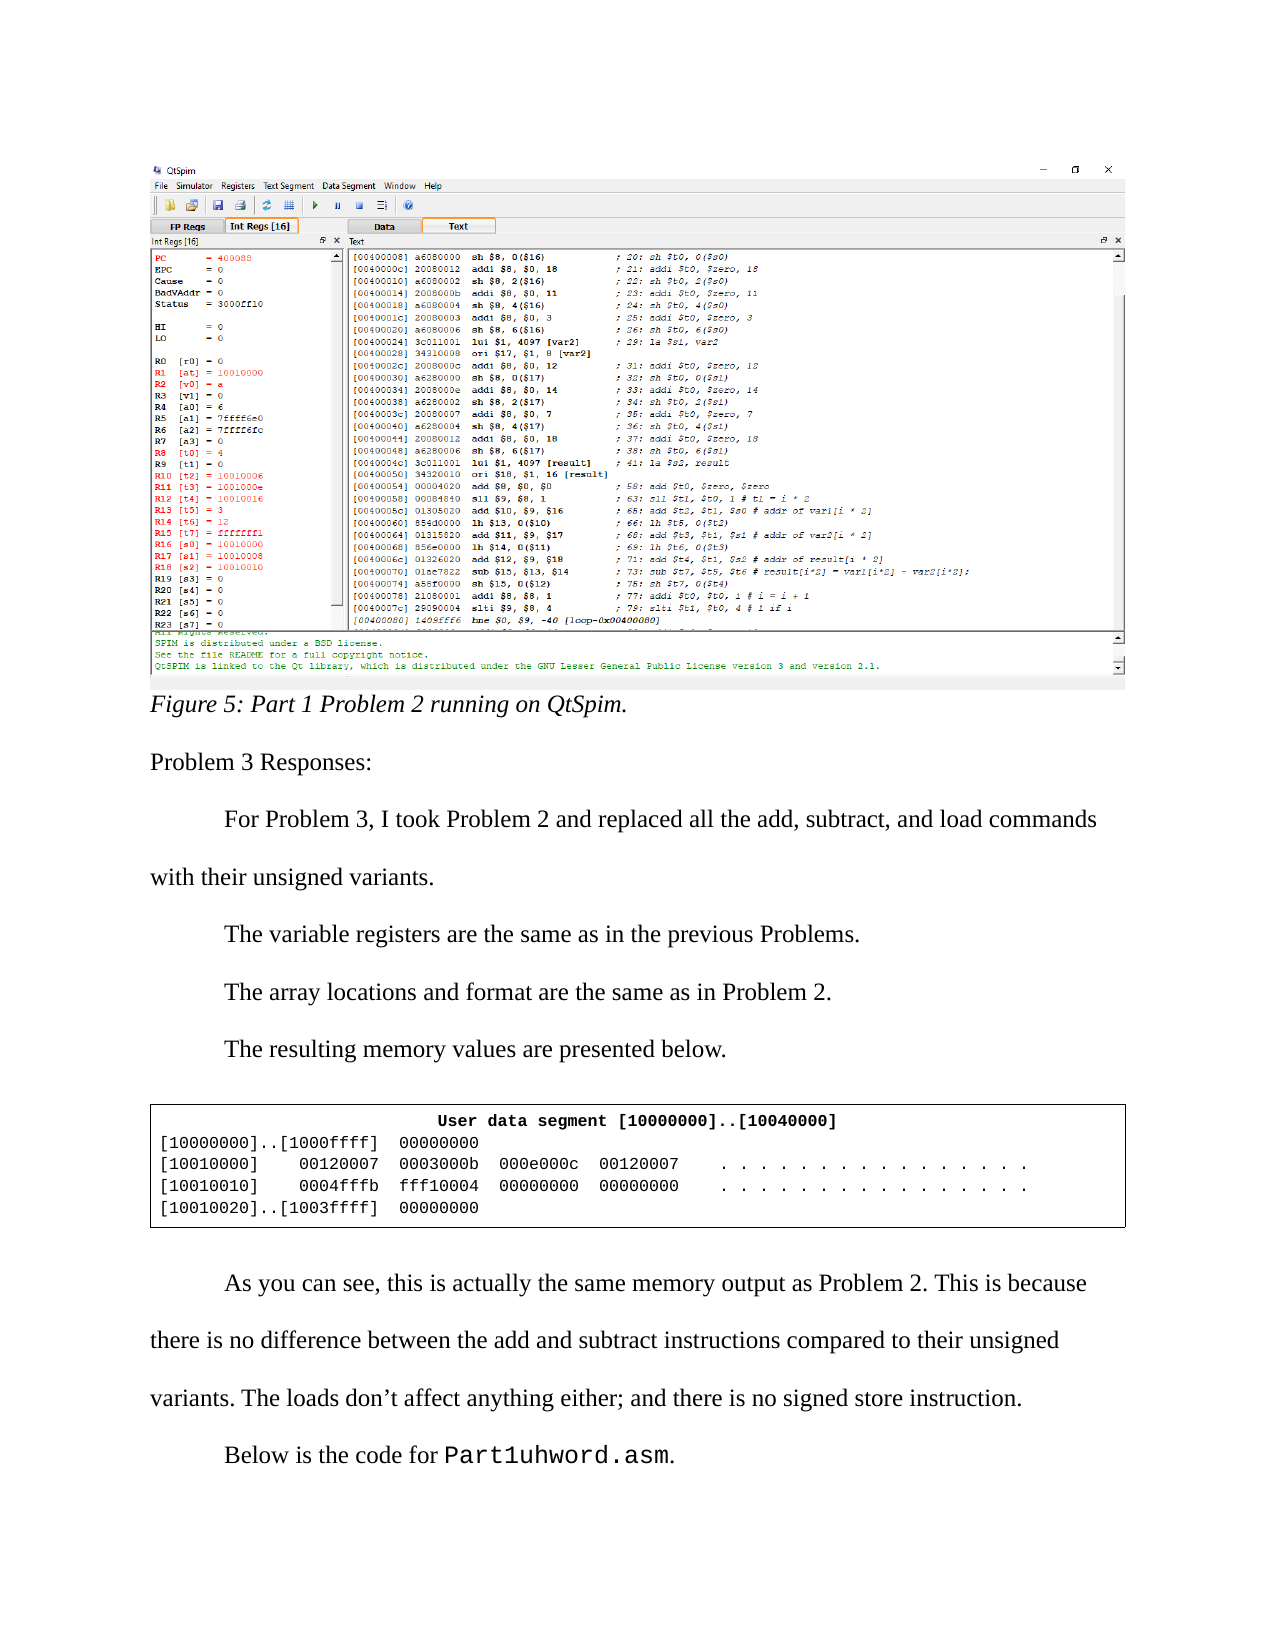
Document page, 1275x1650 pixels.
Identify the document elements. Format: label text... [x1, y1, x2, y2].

text Problem 3 Responses: [150, 718, 1125, 775]
text Below is the code for Part1uhword.asm. [150, 1440, 1125, 1471]
text The resulting memory values are presented below. [150, 1034, 1125, 1063]
text User data segment [10000000]..[10040000] [159, 1112, 1116, 1131]
text [10000000]..[1000ffff] 00000000 [10010000] 00120007 0003000b 000e000c 00120007 . . . . . . . . . . . . . . . . [10010010] 0004fffb fff10004 00000000 00000000 . . . . . . . . . . . . . . . . [10010020]..[1003ffff] 00000000 [159, 1134, 1116, 1218]
text For Problem 3, I took Problem 2 and replaced all the add, subtract, and load commands with their unsigned variants. [150, 804, 1125, 890]
text [151, 1105, 1125, 1227]
text As you can see, this is actually the same memory output as Problem 2. This is because there is no difference between the add and subtract instructions compared to their unsigned variants. The loads don’t affect anything either; and there is no signed store instruction. [150, 1228, 1125, 1411]
text [150, 1092, 1125, 1104]
picture [150, 162, 1125, 690]
text Figure 5: Part 1 Problem 2 running on QtSpim. [150, 690, 1125, 718]
text [150, 150, 1125, 162]
text The array locations and format are the same as in Problem 2. [150, 977, 1125, 1005]
text The variable registers are the same as in the previous Problems. [150, 919, 1125, 948]
